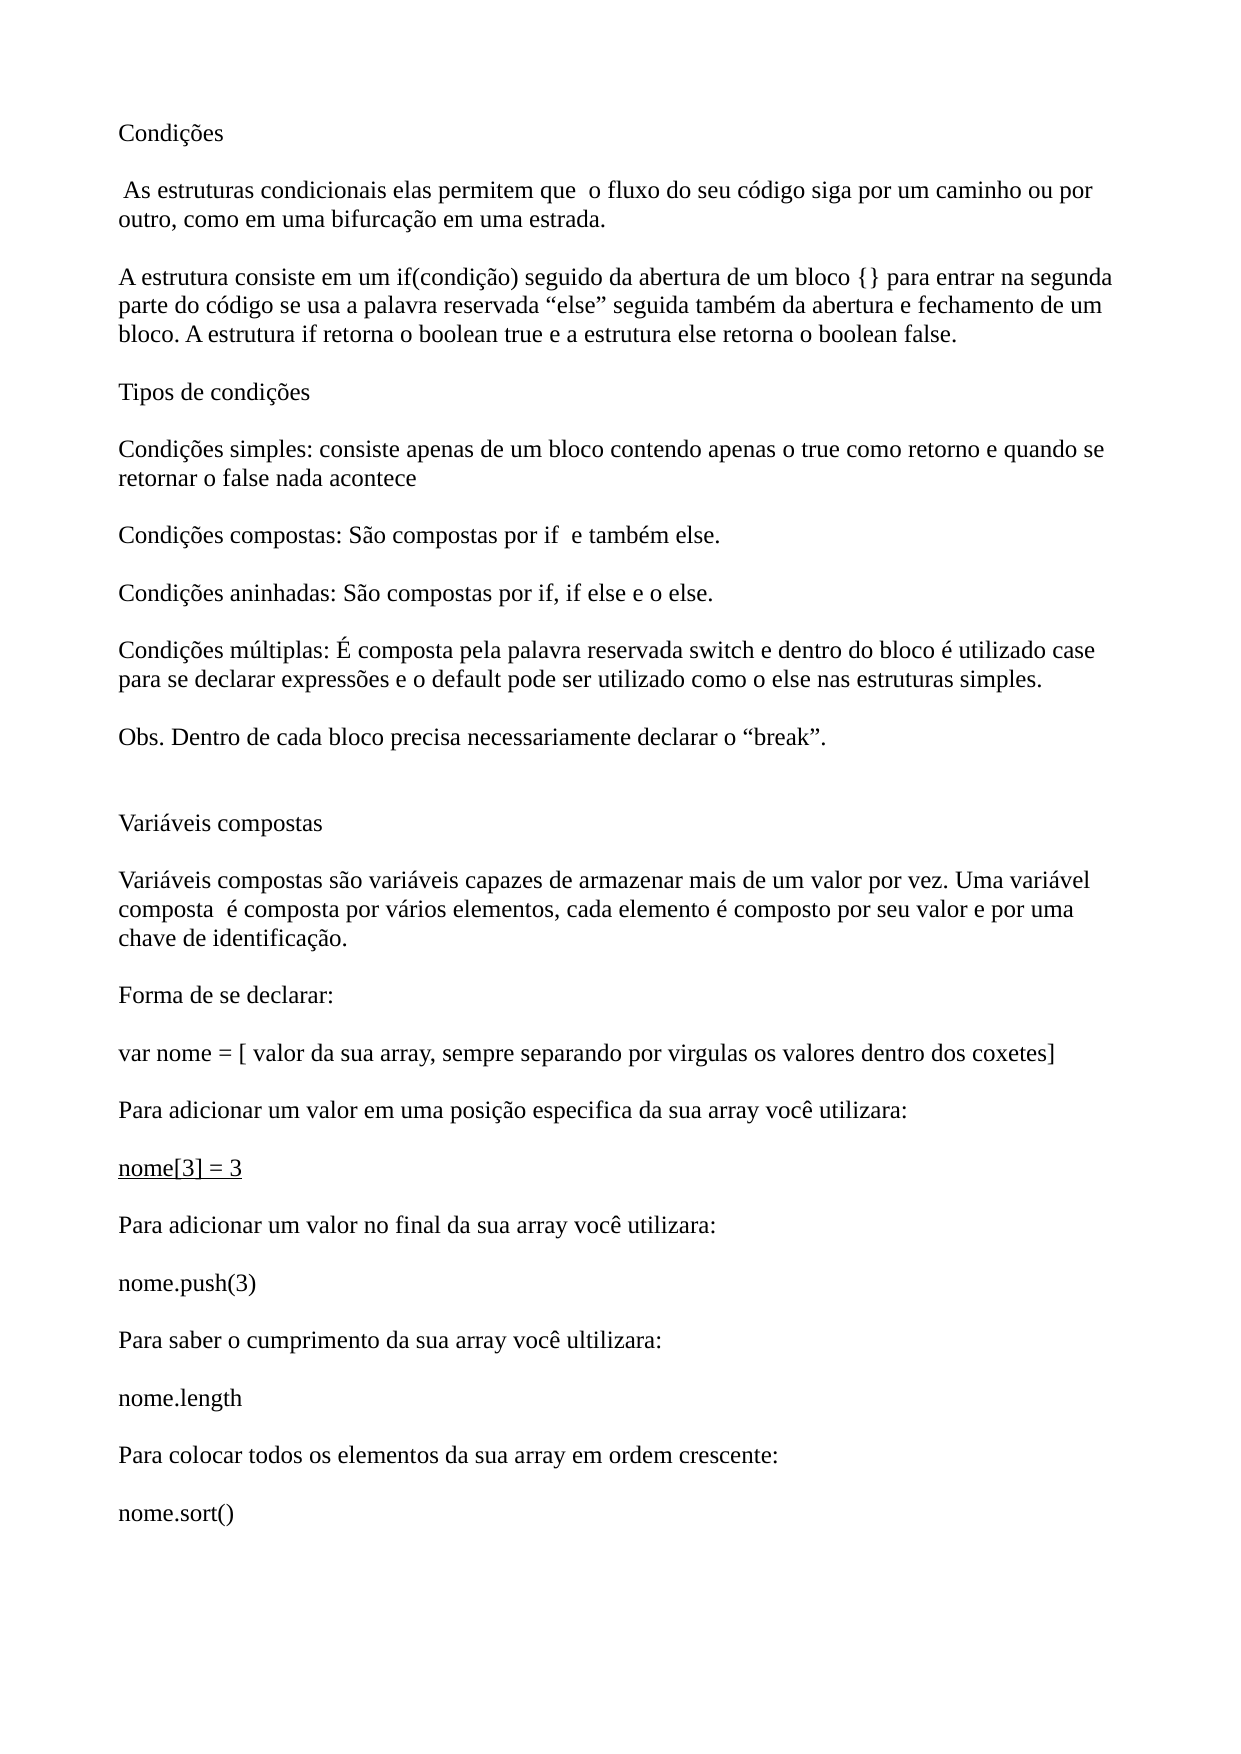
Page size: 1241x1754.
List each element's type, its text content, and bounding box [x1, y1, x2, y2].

text Tipos de condições [118, 377, 1122, 406]
text nome.push(3) [118, 1268, 1122, 1297]
text Para adicionar um valor em uma posição especifica da sua array você utilizara: [118, 1096, 1122, 1124]
text Variáveis compostas são variáveis capazes de armazenar mais de um valor por vez. Uma variável composta é composta por vários elementos, cada elemento é composto por seu valor e por uma chave de identificação. [118, 866, 1122, 952]
text Condições aninhadas: São compostas por if, if else e o else. [118, 578, 1122, 607]
text Obs. Dentro de cada bloco precisa necessariamente declarar o “break”. [118, 722, 1122, 751]
text Condições [118, 118, 1122, 147]
text A estrutura consiste em um if(condição) seguido da abertura de um bloco {} para entrar na segunda parte do código se usa a palavra reservada “else” seguida também da abertura e fechamento de um bloco. A estrutura if retorna o boolean true e a estrutura else retorna o boolean false. [118, 262, 1122, 348]
text Para adicionar um valor no final da sua array você utilizara: [118, 1211, 1122, 1239]
text nome.length [118, 1383, 1122, 1412]
text Para colocar todos os elementos da sua array em ordem crescente: [118, 1441, 1122, 1469]
text Condições compostas: São compostas por if e também else. [118, 521, 1122, 549]
text Para saber o cumprimento da sua array você ultilizara: [118, 1326, 1122, 1354]
text Condições múltiplas: É composta pela palavra reservada switch e dentro do bloco é utilizado case para se declarar expressões e o default pode ser utilizado como o else nas estruturas simples. [118, 636, 1122, 693]
text Variáveis compostas [118, 808, 1122, 837]
text nome[3] = 3 [118, 1153, 1122, 1182]
text Forma de se declarar: [118, 981, 1122, 1009]
text nome.sort() [118, 1498, 1122, 1527]
text Condições simples: consiste apenas de um bloco contendo apenas o true como retorno e quando se retornar o false nada acontece [118, 434, 1122, 492]
text As estruturas condicionais elas permitem que o fluxo do seu código siga por um caminho ou por outro, como em uma bifurcação em uma estrada. [118, 176, 1122, 233]
text var nome = [ valor da sua array, sempre separando por virgulas os valores dentro dos coxetes] [118, 1038, 1122, 1067]
